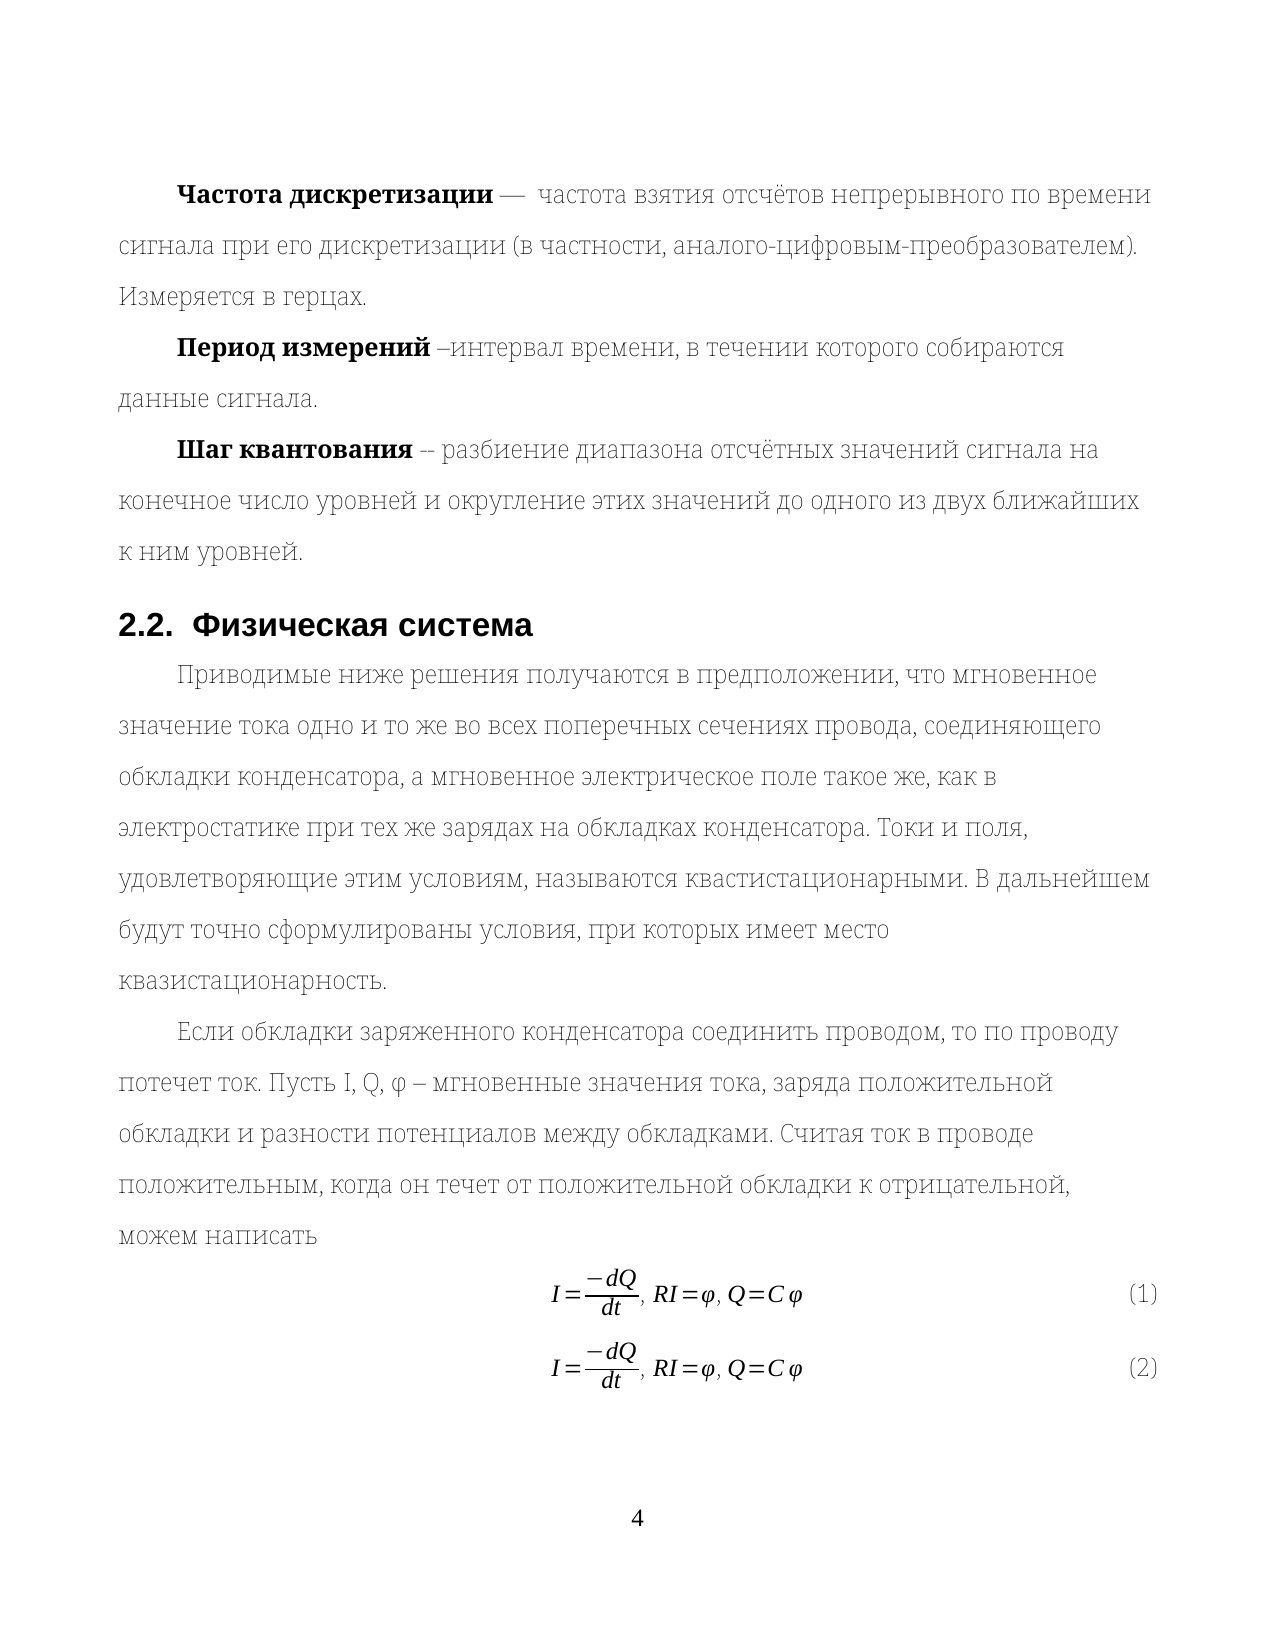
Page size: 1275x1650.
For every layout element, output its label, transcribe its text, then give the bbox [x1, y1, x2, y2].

text Период измерений –интервал времени, в течении которого собираются данные сигнала. [118, 329, 1157, 414]
subtitle Физическая система [118, 606, 1157, 644]
text Шаг квантования -- разбиение диапазона отсчётных значений сигнала на конечное число уровней и округление этих значений до одного из двух ближайших к ним уровней. [118, 432, 1157, 568]
text Если обкладки заряженного конденсатора соединить проводом, то по проводу потечет ток. Пусть I, Q, φ – мгновенные значения тока, заряда положительной обкладки и разности потенциалов между обкладками. Считая ток в проводе положительным, когда он течет от положительной обкладки к отрицательной, можем написать [118, 1014, 1157, 1252]
text Приводимые ниже решения получаются в предположении, что мгновенное значение тока одно и то же во всех поперечных сечениях провода, соединяющего обкладки конденсатора, а мгновенное электрическое поле такое же, как в электростатике при тех же зарядах на обкладках конденсатора. Токи и поля, удовлетворяющие этим условиям, называются квастистационарными. В дальнейшем будут точно сформулированы условия, при которых имеет место квазистационарность. [118, 656, 1157, 997]
text Частота дискретизации — частота взятия отсчётов непрерывного по времени сигнала при его дискретизации (в частности, аналого-цифровым-преобразователем). Измеряется в герцах. [118, 176, 1157, 312]
text , , (1) [118, 1269, 1157, 1323]
text , , (2) [118, 1342, 1157, 1396]
